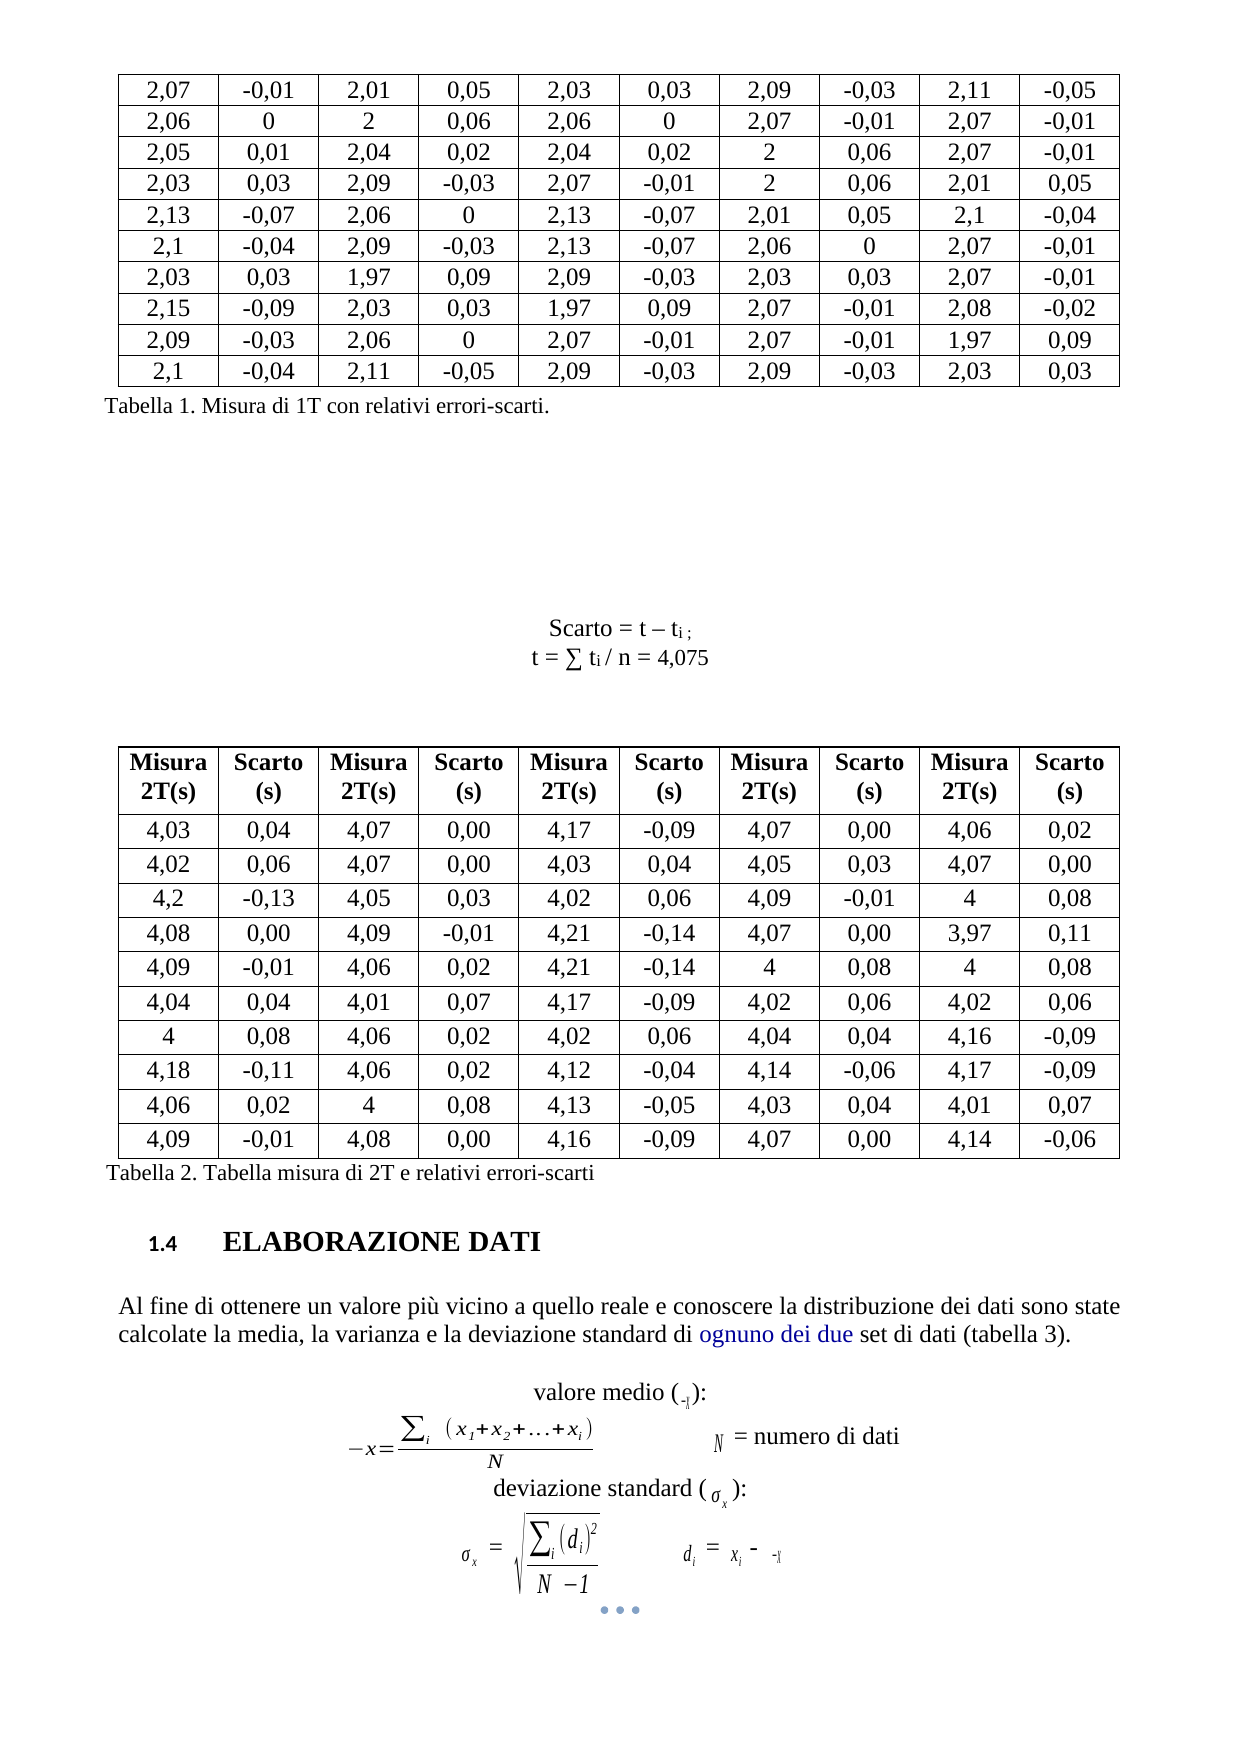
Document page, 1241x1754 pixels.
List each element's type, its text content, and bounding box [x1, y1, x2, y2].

table_cell 0,00 [419, 1124, 518, 1157]
table_cell 2,07 [920, 231, 1019, 261]
table_cell 2,03 [119, 169, 218, 199]
table_cell 4 [920, 884, 1019, 917]
table_cell 4,06 [119, 1090, 218, 1123]
table_cell 2,1 [920, 200, 1019, 230]
table_cell -0,14 [620, 918, 719, 951]
table_cell -0,13 [219, 884, 318, 917]
table_cell 0,07 [419, 987, 518, 1020]
table_header Misura 2T(s) [720, 748, 819, 814]
table_cell 2,11 [319, 356, 418, 386]
table_cell -0,06 [1020, 1124, 1119, 1157]
table_cell 4,04 [720, 1021, 819, 1054]
table_cell 4 [920, 952, 1019, 986]
table_cell -0,03 [419, 231, 518, 261]
table_cell 0,05 [1020, 169, 1119, 199]
table_header Misura 2T(s) [920, 748, 1019, 814]
table_cell 2,01 [920, 169, 1019, 199]
table_cell 2 [720, 137, 819, 167]
table_cell 4,02 [519, 1021, 619, 1054]
table_cell 4,21 [519, 918, 619, 951]
table_cell 2,03 [319, 294, 418, 324]
table_cell 0,04 [820, 1090, 919, 1123]
table_cell 0,00 [820, 1124, 919, 1157]
table_cell 0,06 [820, 987, 919, 1020]
table_cell 0 [419, 325, 518, 355]
table_cell 2,07 [519, 169, 619, 199]
table_cell 0,03 [620, 75, 719, 105]
table_cell 0,02 [419, 1055, 518, 1089]
table_cell -0,11 [219, 1055, 318, 1089]
table_cell 0,06 [1020, 987, 1119, 1020]
table_cell -0,09 [620, 987, 719, 1020]
table_cell -0,04 [620, 1055, 719, 1089]
text valore medio (): [118, 1377, 1122, 1415]
table_header Misura 2T(s) [319, 748, 418, 814]
table_cell 0,02 [419, 1021, 518, 1054]
table_cell 0,03 [820, 262, 919, 292]
table_cell -0,01 [1020, 137, 1119, 167]
table_cell 4,07 [319, 815, 418, 848]
table_cell 0,00 [419, 849, 518, 882]
text Al fine di ottenere un valore più vicino a quello reale e conoscere la distribuzione dei dati sono state calcolate la media, la varianza e la deviazione standard di ognuno dei due set di dati (tabella 3). [118, 1291, 1122, 1348]
table_cell 2,03 [720, 262, 819, 292]
table_cell 4,08 [319, 1124, 418, 1157]
table_cell 0 [820, 231, 919, 261]
table_cell 2,13 [119, 200, 218, 230]
table_cell 2,11 [920, 75, 1019, 105]
table_cell -0,01 [620, 169, 719, 199]
table_cell 0,08 [1020, 884, 1119, 917]
table_cell 2 [720, 169, 819, 199]
table_cell 0,02 [1020, 815, 1119, 848]
table_cell 0,02 [219, 1090, 318, 1123]
table_cell 0,08 [820, 952, 919, 986]
table_header Scarto (s) [1020, 748, 1119, 814]
table_cell -0,03 [620, 356, 719, 386]
table_cell 2,07 [720, 325, 819, 355]
table_cell 4,13 [519, 1090, 619, 1123]
table_cell -0,01 [620, 325, 719, 355]
list ELABORAZIONE DATI [148, 1224, 1122, 1257]
table_cell 4,05 [720, 849, 819, 882]
table_cell 2,03 [119, 262, 218, 292]
table_cell 4,16 [519, 1124, 619, 1157]
table_cell 2,07 [920, 262, 1019, 292]
table_cell 2,09 [720, 75, 819, 105]
table_cell 0 [419, 200, 518, 230]
table_cell 4,08 [119, 918, 218, 951]
table_cell 0,03 [219, 262, 318, 292]
table_cell 4,07 [720, 918, 819, 951]
table_cell 3,97 [920, 918, 1019, 951]
text Tabella 1. Misura di 1T con relativi errori-scarti. [104, 392, 1122, 419]
table_cell 4 [319, 1090, 418, 1123]
table_cell 0,06 [620, 884, 719, 917]
table_cell 0,04 [219, 987, 318, 1020]
table_cell 2,1 [119, 356, 218, 386]
table_header Misura 2T(s) [519, 748, 619, 814]
table_cell -0,09 [1020, 1055, 1119, 1089]
table_cell 2,06 [519, 106, 619, 136]
table_cell 2,13 [519, 231, 619, 261]
table_cell 0,03 [1020, 356, 1119, 386]
table_cell 0,00 [419, 815, 518, 848]
table_cell -0,04 [219, 231, 318, 261]
table_cell 0,08 [1020, 952, 1119, 986]
table_cell 2,05 [119, 137, 218, 167]
table_cell 0,06 [820, 137, 919, 167]
table_cell -0,05 [620, 1090, 719, 1123]
table_cell 0,03 [820, 849, 919, 882]
table_cell -0,07 [620, 231, 719, 261]
table_cell 2,06 [319, 200, 418, 230]
table_cell 4,2 [119, 884, 218, 917]
text Tabella 2. Tabella misura di 2T e relativi errori-scarti [106, 1159, 1123, 1185]
table_cell 4,09 [119, 1124, 218, 1157]
table_cell 2,01 [319, 75, 418, 105]
table_cell 0,00 [820, 815, 919, 848]
table_header Scarto (s) [419, 748, 518, 814]
table_cell 4,17 [519, 815, 619, 848]
table_cell -0,09 [1020, 1021, 1119, 1054]
text deviazione standard (): [118, 1473, 1122, 1511]
table_cell 4,14 [720, 1055, 819, 1089]
table_cell 4,12 [519, 1055, 619, 1089]
table_cell 2,07 [519, 325, 619, 355]
table_cell 4,07 [720, 815, 819, 848]
table_header Scarto (s) [620, 748, 719, 814]
table_cell 0,09 [419, 262, 518, 292]
table_cell 0,03 [419, 294, 518, 324]
table_cell 2,07 [920, 106, 1019, 136]
table_cell 2,04 [519, 137, 619, 167]
table_cell -0,04 [219, 356, 318, 386]
table_cell 4,06 [319, 1021, 418, 1054]
table_cell 1,97 [519, 294, 619, 324]
table_header Scarto (s) [219, 748, 318, 814]
table_cell 4 [720, 952, 819, 986]
table_cell 0,08 [219, 1021, 318, 1054]
table_cell 4,09 [319, 918, 418, 951]
table_cell 4,02 [119, 849, 218, 882]
table_cell 0,03 [219, 169, 318, 199]
table_cell 0,06 [820, 169, 919, 199]
table_cell 2,07 [720, 294, 819, 324]
table_cell 2 [319, 106, 418, 136]
table_cell 2,09 [319, 231, 418, 261]
table_header Scarto (s) [820, 748, 919, 814]
table_cell 2,13 [519, 200, 619, 230]
table_cell 0,06 [620, 1021, 719, 1054]
table_cell 0,01 [219, 137, 318, 167]
table_cell 0 [219, 106, 318, 136]
table_cell 0,05 [820, 200, 919, 230]
table_cell 0,02 [620, 137, 719, 167]
table_cell -0,09 [620, 815, 719, 848]
table_cell 4,16 [920, 1021, 1019, 1054]
table_cell 2,09 [519, 356, 619, 386]
table_cell 2,03 [920, 356, 1019, 386]
table_cell 4,03 [720, 1090, 819, 1123]
table_cell -0,03 [820, 75, 919, 105]
table_cell 2,09 [720, 356, 819, 386]
table_cell -0,01 [1020, 106, 1119, 136]
table_cell 4,21 [519, 952, 619, 986]
table_cell 0,04 [620, 849, 719, 882]
table_cell 2,06 [319, 325, 418, 355]
table_cell 2,04 [319, 137, 418, 167]
table_cell 0,04 [820, 1021, 919, 1054]
table_cell 4,17 [920, 1055, 1019, 1089]
table_cell -0,01 [820, 884, 919, 917]
table_cell -0,05 [1020, 75, 1119, 105]
table_cell 4,17 [519, 987, 619, 1020]
table_cell 0,04 [219, 815, 318, 848]
table_cell 1,97 [319, 262, 418, 292]
table_cell 0,06 [219, 849, 318, 882]
table_cell -0,03 [820, 356, 919, 386]
table_cell 4,09 [119, 952, 218, 986]
table_cell -0,14 [620, 952, 719, 986]
table_cell 2,15 [119, 294, 218, 324]
table_cell 4,18 [119, 1055, 218, 1089]
table_cell -0,01 [1020, 262, 1119, 292]
table_cell 2,09 [519, 262, 619, 292]
table_cell 4,01 [920, 1090, 1019, 1123]
table_cell 4,07 [319, 849, 418, 882]
table_cell -0,01 [820, 325, 919, 355]
table_cell 4,07 [720, 1124, 819, 1157]
table_cell -0,03 [620, 262, 719, 292]
table_cell -0,01 [219, 952, 318, 986]
table_cell 0,11 [1020, 918, 1119, 951]
table_cell 0,02 [419, 137, 518, 167]
table_cell 4,04 [119, 987, 218, 1020]
table_cell -0,07 [219, 200, 318, 230]
table_cell -0,01 [219, 1124, 318, 1157]
table_cell -0,01 [820, 106, 919, 136]
table_cell -0,07 [620, 200, 719, 230]
text = = - [118, 1511, 1122, 1599]
table_cell 2,06 [119, 106, 218, 136]
table_cell 2,01 [720, 200, 819, 230]
table_cell 0,05 [419, 75, 518, 105]
table_cell 4,03 [519, 849, 619, 882]
table_cell 2,07 [920, 137, 1019, 167]
table_cell 4,02 [920, 987, 1019, 1020]
table_cell 0,00 [1020, 849, 1119, 882]
table_cell 2,06 [720, 231, 819, 261]
table_cell 0,00 [219, 918, 318, 951]
table_cell -0,04 [1020, 200, 1119, 230]
table_cell 2,09 [319, 169, 418, 199]
table_cell 4,02 [720, 987, 819, 1020]
table_cell 0,08 [419, 1090, 518, 1123]
table_cell -0,06 [820, 1055, 919, 1089]
table_cell 4,03 [119, 815, 218, 848]
table_cell 0 [620, 106, 719, 136]
table_cell 4,06 [319, 1055, 418, 1089]
table_cell -0,09 [620, 1124, 719, 1157]
table_cell -0,03 [219, 325, 318, 355]
table_cell 4,06 [920, 815, 1019, 848]
table_cell 4,07 [920, 849, 1019, 882]
table_cell 4,01 [319, 987, 418, 1020]
table_header Misura 2T(s) [119, 748, 218, 814]
table_cell 2,03 [519, 75, 619, 105]
table_cell 4,09 [720, 884, 819, 917]
table_cell 0,09 [620, 294, 719, 324]
table_cell -0,09 [219, 294, 318, 324]
table_cell 0,00 [820, 918, 919, 951]
text Scarto = t – ti ; [118, 613, 1122, 642]
table_cell -0,02 [1020, 294, 1119, 324]
table_cell 2,07 [720, 106, 819, 136]
table_cell 0,09 [1020, 325, 1119, 355]
table_cell 2,09 [119, 325, 218, 355]
table_cell -0,01 [820, 294, 919, 324]
table_cell 4 [119, 1021, 218, 1054]
table_cell -0,05 [419, 356, 518, 386]
text t = ∑ ti / n = 4,075 [118, 642, 1122, 670]
table_cell 4,02 [519, 884, 619, 917]
table_cell -0,03 [419, 169, 518, 199]
text = numero di dati [118, 1415, 1122, 1473]
table_cell 2,08 [920, 294, 1019, 324]
table_cell -0,01 [419, 918, 518, 951]
table_cell 0,03 [419, 884, 518, 917]
table_cell 4,14 [920, 1124, 1019, 1157]
table_cell 2,1 [119, 231, 218, 261]
table_cell -0,01 [219, 75, 318, 105]
table_cell 2,07 [119, 75, 218, 105]
table_cell 0,06 [419, 106, 518, 136]
table_cell 0,02 [419, 952, 518, 986]
table_cell -0,01 [1020, 231, 1119, 261]
table_cell 0,07 [1020, 1090, 1119, 1123]
table_cell 1,97 [920, 325, 1019, 355]
table_cell 4,05 [319, 884, 418, 917]
table_cell 4,06 [319, 952, 418, 986]
